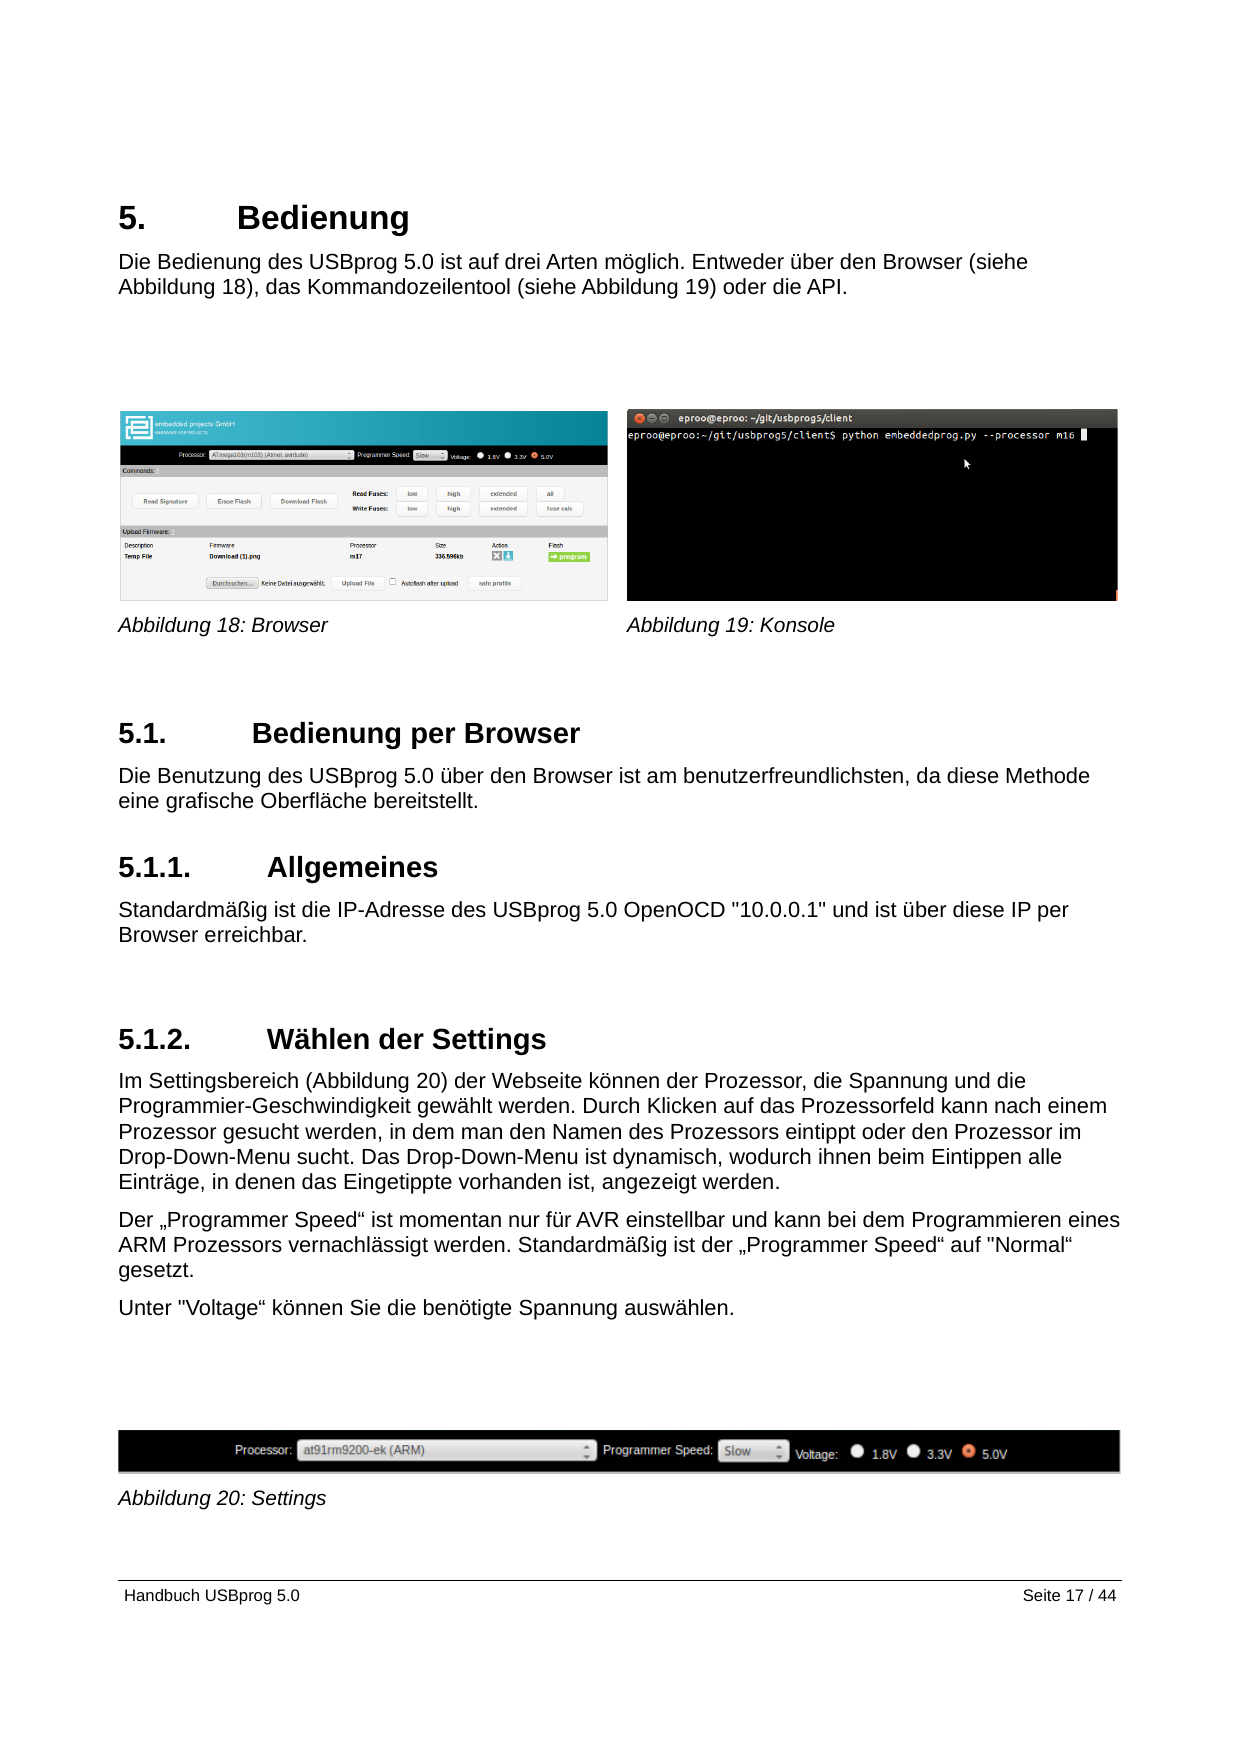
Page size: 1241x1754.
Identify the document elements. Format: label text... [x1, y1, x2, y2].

text Abbildung 18: Browser [118, 601, 608, 637]
picture [118, 411, 609, 601]
subtitle Wählen der Settings [118, 1022, 1122, 1056]
text Unter "Voltage“ können Sie die benötigte Spannung auswählen. [118, 1295, 1122, 1320]
subtitle Allgemeines [118, 850, 1122, 884]
picture [627, 409, 1118, 601]
text Die Benutzung des USBprog 5.0 über den Browser ist am benutzerfreundlichsten, da diese Methode eine grafische Oberfläche bereitstellt. [118, 762, 1122, 813]
text Abbildung 20: Settings [118, 1474, 1122, 1510]
text Abbildung 19: Konsole [627, 601, 1117, 637]
subtitle Bedienung [118, 198, 1122, 236]
text Die Bedienung des USBprog 5.0 ist auf drei Arten möglich. Entweder über den Browser (siehe Abbildung 18), das Kommandozeilentool (siehe Abbildung 19) oder die API. [118, 249, 1122, 299]
text Der „Programmer Speed“ ist momentan nur für AVR einstellbar und kann bei dem Programmieren eines ARM Prozessors vernachlässigt werden. Standardmäßig ist der „Programmer Speed“ auf "Normal“ gesetzt. [118, 1207, 1122, 1282]
text Standardmäßig ist die IP-Adresse des USBprog 5.0 OpenOCD "10.0.0.1" und ist über diese IP per Browser erreichbar. [118, 896, 1122, 947]
picture [118, 1430, 1123, 1474]
subtitle Bedienung per Browser [118, 716, 1122, 750]
text Im Settingsbereich (Abbildung 20) der Webseite können der Prozessor, die Spannung und die Programmier-Geschwindigkeit gewählt werden. Durch Klicken auf das Prozessorfeld kann nach einem Prozessor gesucht werden, in dem man den Namen des Prozessors eintippt oder den Prozessor im Drop-Down-Menu sucht. Das Drop-Down-Menu ist dynamisch, wodurch ihnen beim Eintippen alle Einträge, in denen das Eingetippte vorhanden ist, angezeigt werden. [118, 1068, 1122, 1194]
